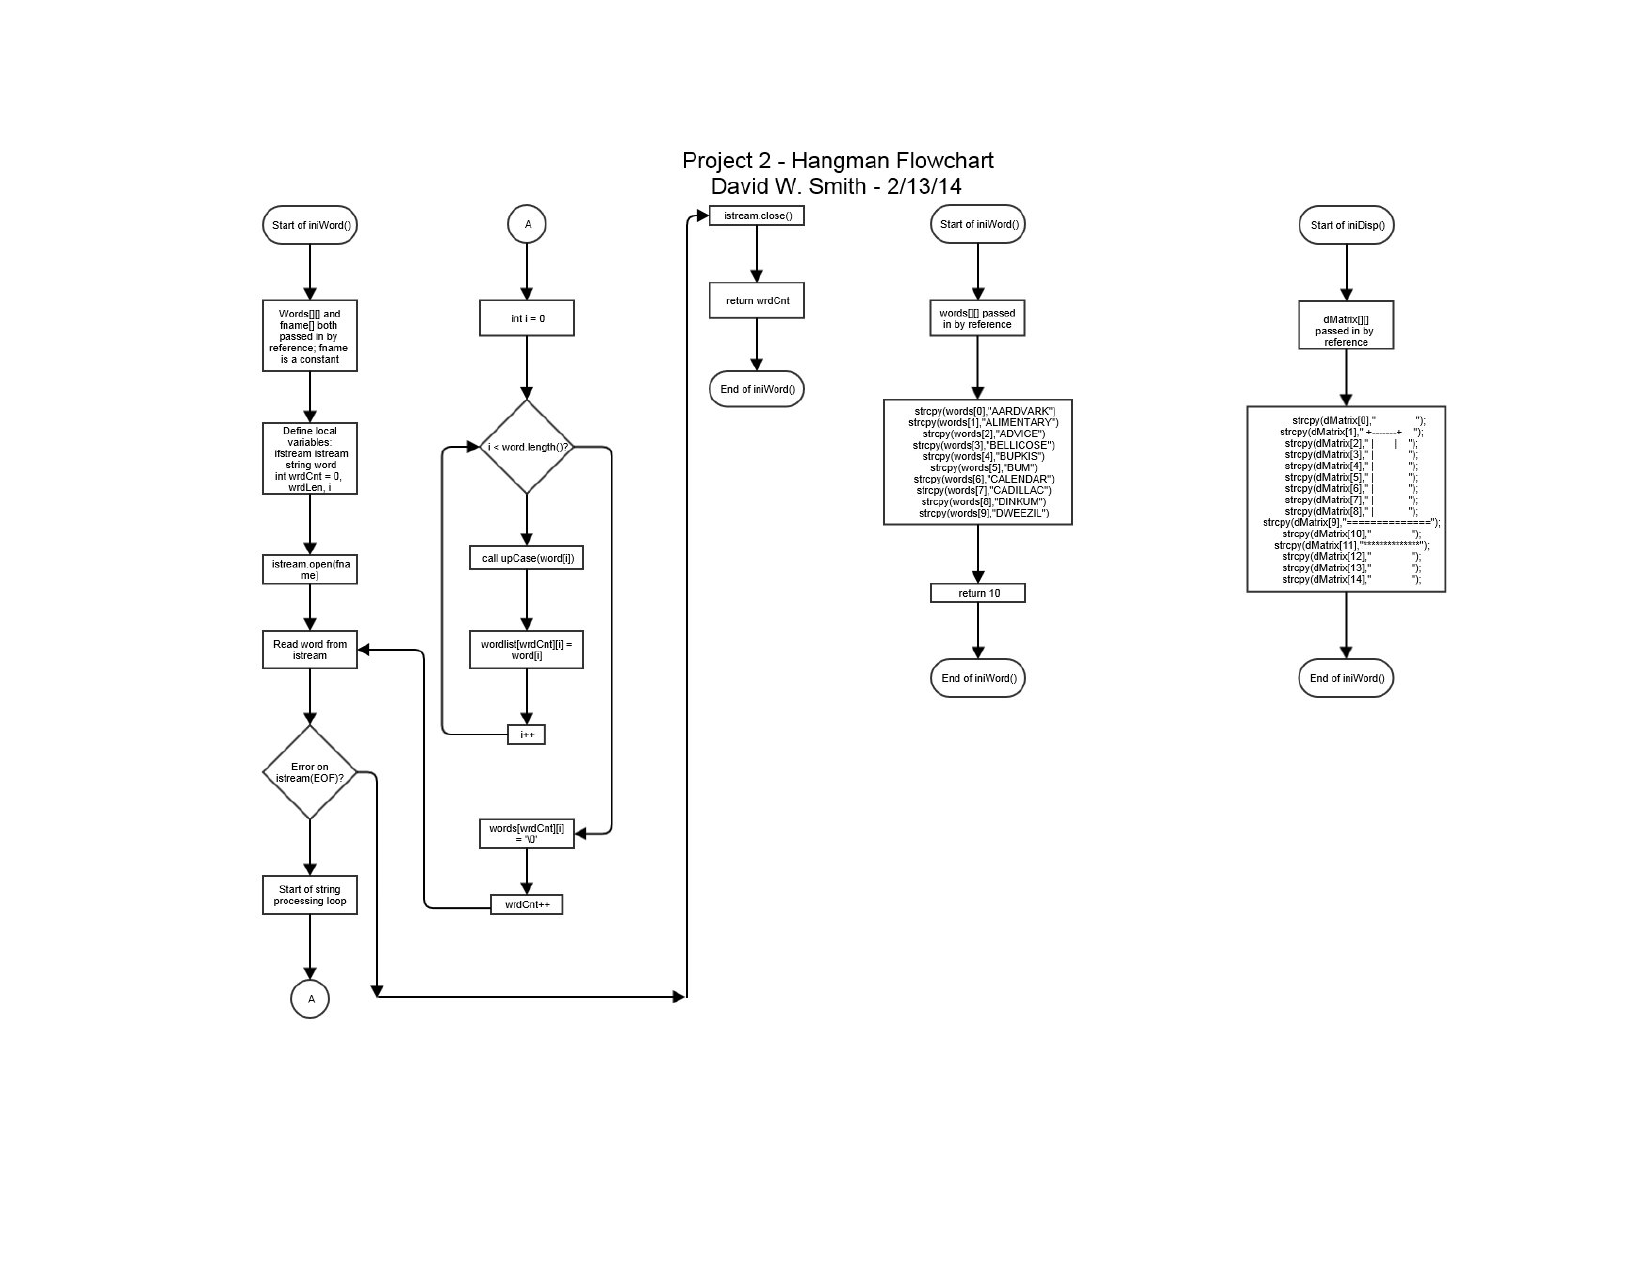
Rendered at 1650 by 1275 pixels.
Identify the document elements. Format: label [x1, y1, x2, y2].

picture [187, 150, 1463, 1036]
